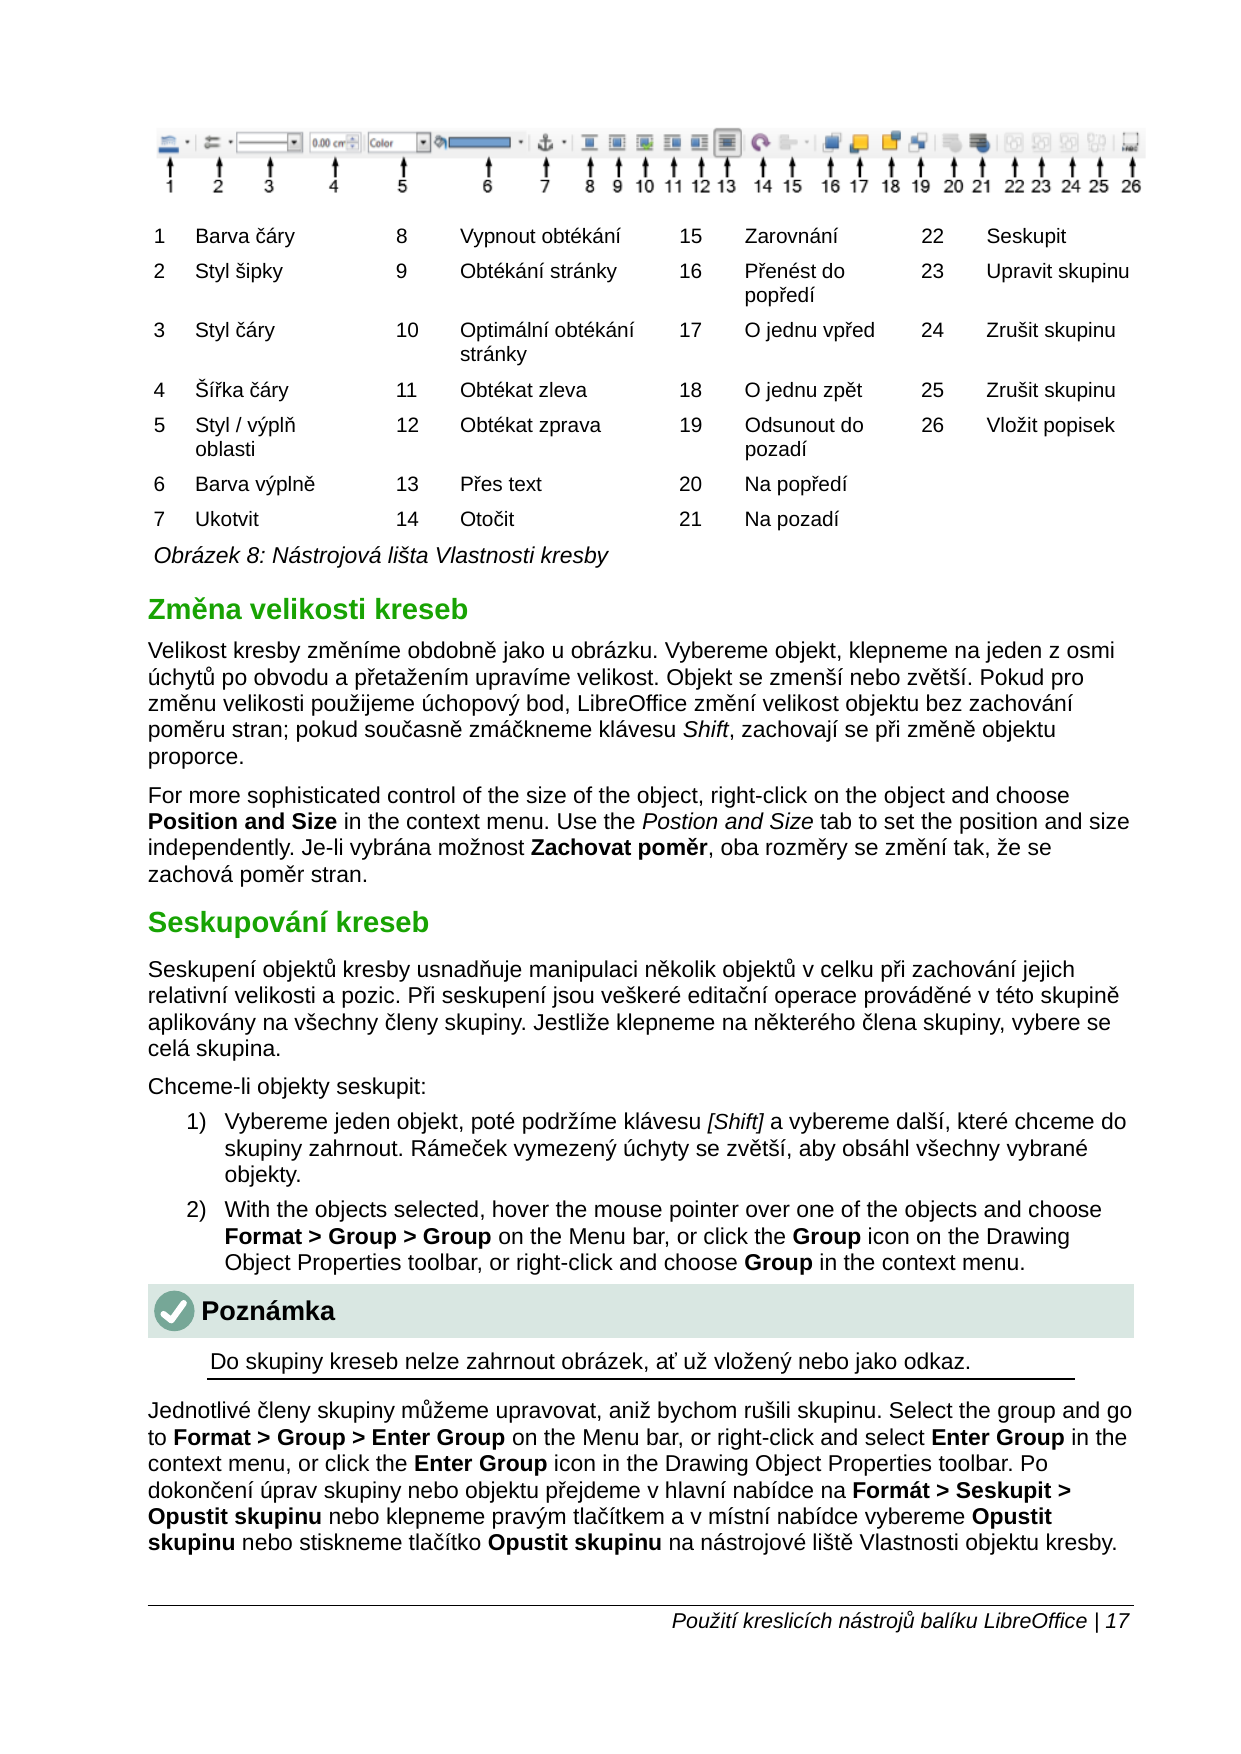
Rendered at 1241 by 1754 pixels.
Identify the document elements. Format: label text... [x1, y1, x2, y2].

table_cell Optimální obtékání stránky [442, 312, 661, 372]
list Chceme-li objekty seskupit: [148, 1073, 1134, 1099]
table_cell Zarovnání [727, 218, 903, 253]
table_cell 1 [148, 218, 177, 253]
table_cell 14 [378, 501, 442, 536]
table_cell 22 [903, 218, 969, 253]
table_cell Obtékání stránky [442, 253, 661, 312]
table_cell [969, 501, 1152, 536]
table_cell Obrázek 8: Nástrojová lišta Vlastnosti kresby [148, 536, 1152, 574]
table_cell Barva výplně [178, 466, 378, 501]
table_cell 12 [378, 407, 442, 466]
table_cell Odsunout do pozadí [727, 407, 903, 466]
table_cell 7 [148, 501, 177, 536]
table_cell 19 [661, 407, 727, 466]
table_cell Styl / výplň oblasti [178, 407, 378, 466]
table_cell Vypnout obtékání [442, 218, 661, 253]
table_cell [903, 466, 969, 501]
table_cell 20 [661, 466, 727, 501]
text For more sophisticated control of the size of the object, right-click on the object and choose Position and Size in the context menu. Use the Postion and Size tab to set the position and size independently. Je-li vybrána možnost Zachovat poměr, oba rozměry se změní tak, že se zachová poměr stran. [148, 782, 1134, 887]
table_cell Styl šipky [178, 253, 378, 312]
table_cell Ukotvit [178, 501, 378, 536]
table_cell Styl čáry [178, 312, 378, 372]
table_cell Vložit popisek [969, 407, 1152, 466]
table_cell [903, 501, 969, 536]
table_cell 15 [661, 218, 727, 253]
table_cell 4 [148, 372, 177, 407]
table_cell 5 [148, 407, 177, 466]
table_cell Obtékat zleva [442, 372, 661, 407]
list With the objects selected, hover the mouse pointer over one of the objects and choose Format > Group > Group on the Menu bar, or click the Group icon on the Drawing Object Properties toolbar, or right-click and choose Group in the context menu. [207, 1196, 1134, 1275]
table_cell Seskupit [969, 218, 1152, 253]
table_cell 16 [661, 253, 727, 312]
table_cell Otočit [442, 501, 661, 536]
text Jednotlivé členy skupiny můžeme upravovat, aniž bychom rušili skupinu. Select the group and go to Format > Group > Enter Group on the Menu bar, or right-click and select Enter Group in the context menu, or click the Enter Group icon in the Drawing Object Properties toolbar. Po dokončení úprav skupiny nebo objektu přejdeme v hlavní nabídce na Formát > Seskupit > Opustit skupinu nebo klepneme pravým tlačítkem a v místní nabídce vybereme Opustit skupinu nebo stiskneme tlačítko Opustit skupinu na nástrojové liště Vlastnosti objektu kresby. [148, 1397, 1134, 1556]
table_cell 13 [378, 466, 442, 501]
subtitle Seskupování kreseb [148, 905, 1134, 938]
text Do skupiny kreseb nelze zahrnout obrázek, ať už vložený nebo jako odkaz. [207, 1345, 1075, 1378]
picture [153, 123, 1147, 199]
text Velikost kresby změníme obdobně jako u obrázku. Vybereme objekt, klepneme na jeden z osmi úchytů po obvodu a přetažením upravíme velikost. Objekt se zmenší nebo zvětší. Pokud pro změnu velikosti použijeme úchopový bod, LibreOffice změní velikost objektu bez zachování poměru stran; pokud současně zmáčkneme klávesu Shift, zachovají se při změně objektu proporce. [148, 637, 1134, 769]
table_cell 3 [148, 312, 177, 372]
table_cell 6 [148, 466, 177, 501]
table_cell Přes text [442, 466, 661, 501]
table_cell Upravit skupinu [969, 253, 1152, 312]
table_cell 8 [378, 218, 442, 253]
table_cell Na pozadí [727, 501, 903, 536]
table_cell 23 [903, 253, 969, 312]
table_cell 26 [903, 407, 969, 466]
table_cell O jednu zpět [727, 372, 903, 407]
table_cell Zrušit skupinu [969, 372, 1152, 407]
table_cell [969, 466, 1152, 501]
table_cell 2 [148, 253, 177, 312]
table_cell 25 [903, 372, 969, 407]
table_cell Přenést do popředí [727, 253, 903, 312]
list Vybereme jeden objekt, poté podržíme klávesu [Shift] a vybereme další, které chceme do skupiny zahrnout. Rámeček vymezený úchyty se zvětší, aby obsáhl všechny vybrané objekty. [207, 1108, 1134, 1187]
table_cell Zrušit skupinu [969, 312, 1152, 372]
table_cell 17 [661, 312, 727, 372]
table_cell Na popředí [727, 466, 903, 501]
table_header [148, 118, 1152, 218]
table_cell Barva čáry [178, 218, 378, 253]
table_cell Obtékat zprava [442, 407, 661, 466]
table_cell 21 [661, 501, 727, 536]
table_cell 10 [378, 312, 442, 372]
subtitle Poznámka [148, 1284, 1134, 1338]
table_cell 18 [661, 372, 727, 407]
table_cell 9 [378, 253, 442, 312]
table_cell Šířka čáry [178, 372, 378, 407]
subtitle Změna velikosti kreseb [148, 592, 1134, 626]
table_cell 11 [378, 372, 442, 407]
text Seskupení objektů kresby usnadňuje manipulaci několik objektů v celku při zachování jejich relativní velikosti a pozic. Při seskupení jsou veškeré editační operace prováděné v této skupině aplikovány na všechny členy skupiny. Jestliže klepneme na některého člena skupiny, vybere se celá skupina. [148, 956, 1134, 1061]
table_cell O jednu vpřed [727, 312, 903, 372]
table_cell 24 [903, 312, 969, 372]
